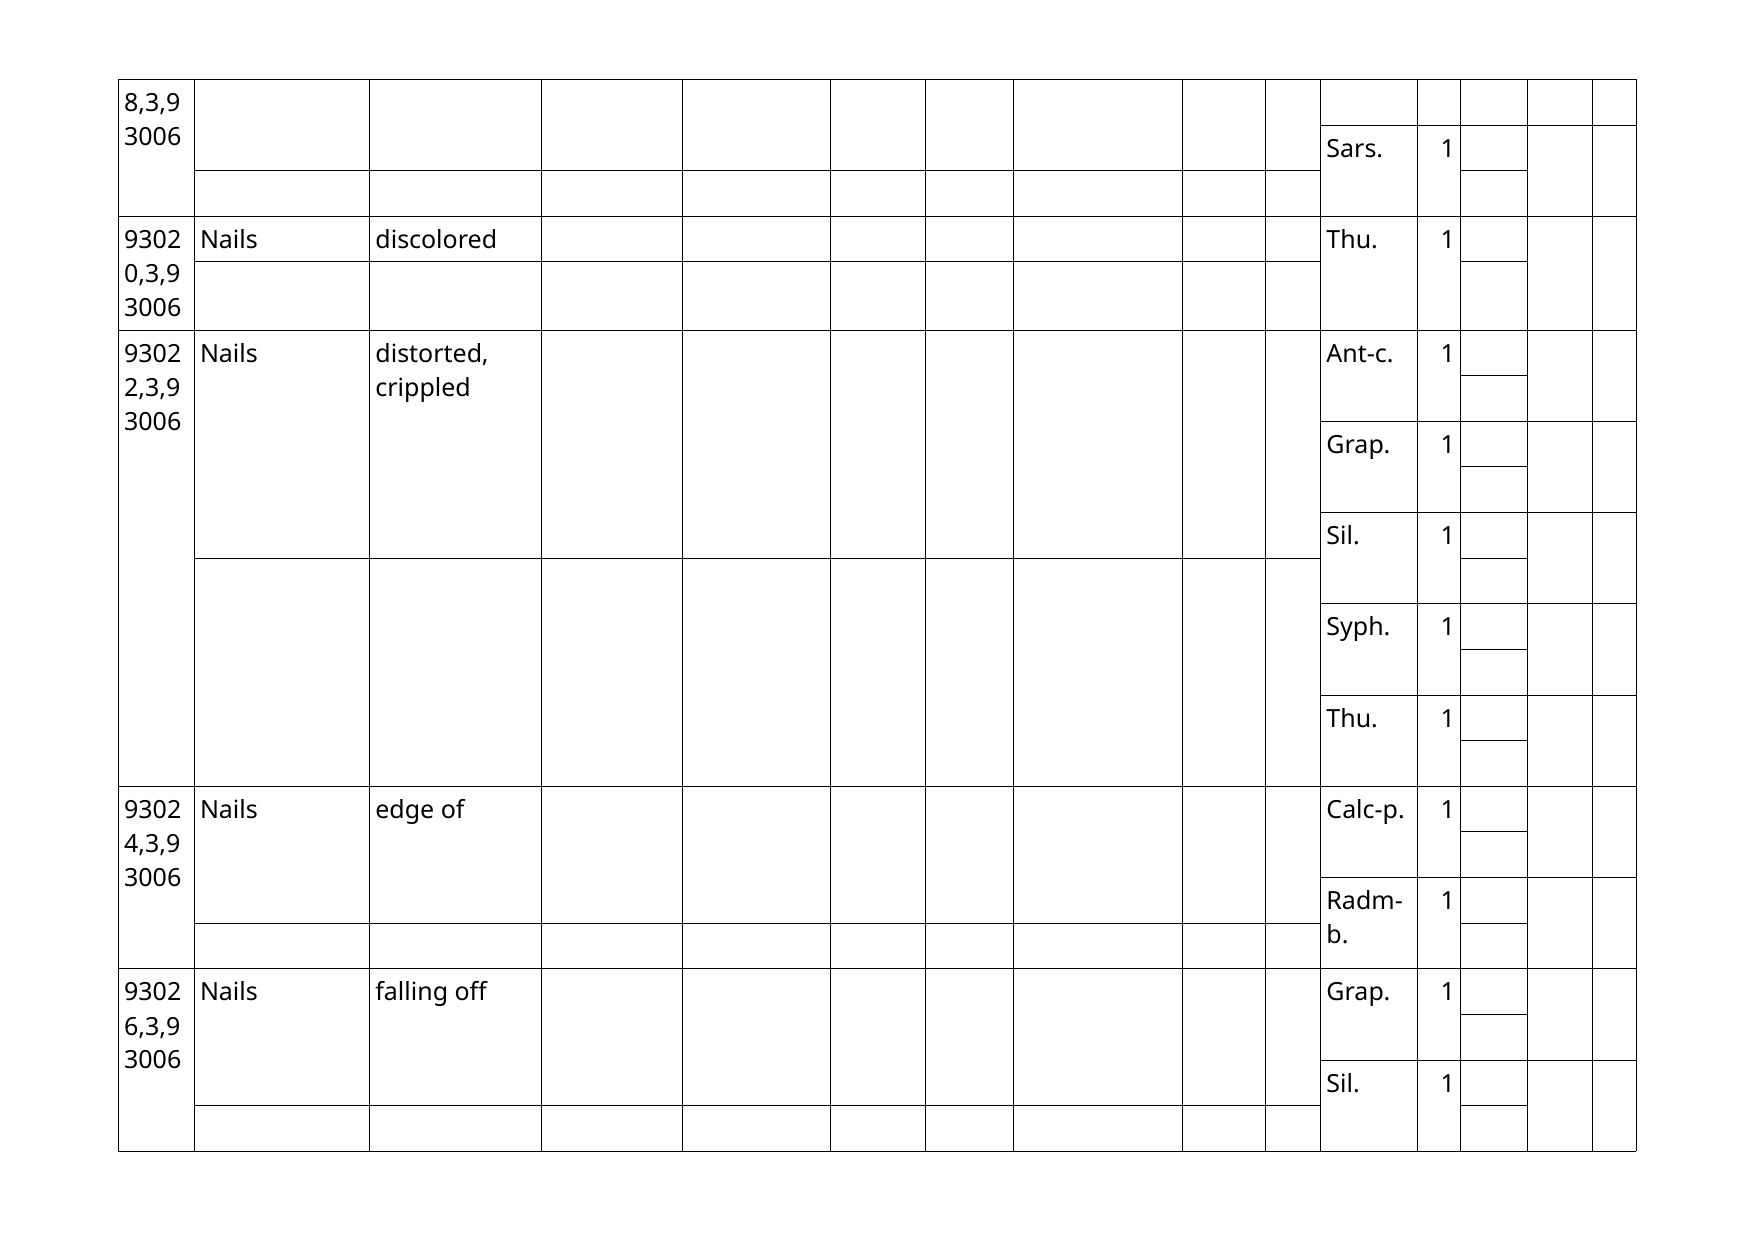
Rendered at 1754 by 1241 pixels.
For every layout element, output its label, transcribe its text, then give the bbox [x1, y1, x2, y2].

table_cell [542, 924, 682, 968]
table_cell [1528, 696, 1592, 786]
table_cell [1593, 126, 1636, 216]
table_cell [1183, 171, 1265, 216]
table_cell [1266, 559, 1320, 786]
table_cell [1593, 787, 1636, 877]
table_cell [1528, 969, 1592, 1059]
table_cell [1014, 924, 1182, 968]
table_cell [1183, 969, 1265, 1105]
table_cell [195, 559, 369, 786]
table_cell [1183, 262, 1265, 329]
table_cell [1593, 1061, 1636, 1151]
table_cell [370, 924, 541, 968]
table_cell [195, 171, 369, 216]
table_cell [1461, 376, 1527, 421]
table_cell [1528, 80, 1592, 124]
table_cell 93022,3,93006 [119, 331, 194, 786]
table_cell 1 [1418, 604, 1460, 694]
table_cell [1593, 696, 1636, 786]
table_cell Radm-b. [1321, 878, 1417, 968]
table_cell Nails [195, 787, 369, 923]
table_cell [1461, 604, 1527, 649]
table_cell [926, 217, 1013, 261]
table_cell [1528, 126, 1592, 216]
table_cell [1183, 559, 1265, 786]
table_cell 1 [1418, 878, 1460, 968]
table_cell [1418, 80, 1460, 124]
table_cell [1183, 217, 1265, 261]
table_cell [683, 969, 830, 1105]
table_cell [1461, 1106, 1527, 1151]
table_cell [831, 787, 925, 923]
table_cell [1461, 262, 1527, 329]
table_cell [1461, 80, 1527, 124]
table_cell Nails [195, 969, 369, 1105]
table_cell [683, 80, 830, 170]
table_cell edge of [370, 787, 541, 923]
table_cell [1266, 262, 1320, 329]
table_cell [195, 1106, 369, 1151]
table_cell [831, 80, 925, 170]
table_cell [1461, 467, 1527, 512]
table_cell [542, 331, 682, 558]
table_cell [1266, 969, 1320, 1105]
table_cell [683, 171, 830, 216]
table_cell [926, 924, 1013, 968]
table_cell [1014, 171, 1182, 216]
table_cell [1461, 924, 1527, 968]
table_cell Thu. [1321, 217, 1417, 329]
table_cell [1593, 331, 1636, 421]
table_cell [683, 787, 830, 923]
table_cell [831, 1106, 925, 1151]
table_cell [831, 969, 925, 1105]
table_cell Sars. [1321, 126, 1417, 216]
table_cell [542, 171, 682, 216]
table_cell 1 [1418, 969, 1460, 1059]
table_cell [1461, 1015, 1527, 1059]
table_cell 1 [1418, 787, 1460, 877]
table_cell [1014, 787, 1182, 923]
table_cell distorted, crippled [370, 331, 541, 558]
table_cell [370, 262, 541, 329]
table_cell Nails [195, 217, 369, 261]
table_cell [1528, 1061, 1592, 1151]
table_cell [1014, 969, 1182, 1105]
table_cell [1014, 217, 1182, 261]
table_cell [1461, 650, 1527, 694]
table_cell Grap. [1321, 422, 1417, 512]
table_cell [1183, 331, 1265, 558]
table_cell [1266, 217, 1320, 261]
table_cell 1 [1418, 126, 1460, 216]
table_cell [1461, 741, 1527, 786]
table_cell [1183, 787, 1265, 923]
table_cell Sil. [1321, 1061, 1417, 1151]
table_cell [1461, 1061, 1527, 1105]
table_cell [1266, 1106, 1320, 1151]
table_cell [195, 80, 369, 170]
table_cell [370, 1106, 541, 1151]
table_cell [370, 559, 541, 786]
table_cell [1593, 604, 1636, 694]
table_cell 93024,3,93006 [119, 787, 194, 968]
table_cell [1014, 331, 1182, 558]
table_cell [1266, 787, 1320, 923]
table_cell [1461, 969, 1527, 1014]
table_cell [1461, 217, 1527, 261]
table_cell [683, 262, 830, 329]
table_cell [1461, 513, 1527, 558]
table_cell [1014, 1106, 1182, 1151]
table_cell [831, 924, 925, 968]
table_cell [1593, 422, 1636, 512]
table_cell Calc-p. [1321, 787, 1417, 877]
table_cell [1014, 262, 1182, 329]
table_cell [1593, 878, 1636, 968]
table_cell [926, 559, 1013, 786]
table_cell 1 [1418, 217, 1460, 329]
table_cell [1593, 513, 1636, 603]
table_cell [1461, 696, 1527, 740]
table_cell [1014, 559, 1182, 786]
table_cell [1528, 787, 1592, 877]
table_cell [683, 331, 830, 558]
table_cell [195, 924, 369, 968]
table_cell [370, 80, 541, 170]
table_cell [1183, 924, 1265, 968]
table_cell [926, 171, 1013, 216]
table_cell [1593, 217, 1636, 329]
table_cell [831, 171, 925, 216]
table_cell discolored [370, 217, 541, 261]
table_cell [831, 262, 925, 329]
table_cell [370, 171, 541, 216]
table_cell [1528, 513, 1592, 603]
table_cell [1461, 126, 1527, 170]
table_cell 1 [1418, 696, 1460, 786]
table_cell [542, 217, 682, 261]
table_cell [1528, 422, 1592, 512]
table_cell [926, 331, 1013, 558]
table_cell [831, 331, 925, 558]
table_cell [1528, 604, 1592, 694]
table_cell [831, 217, 925, 261]
table_cell [1266, 171, 1320, 216]
table_cell [1014, 80, 1182, 170]
table_cell [1461, 559, 1527, 603]
table_cell [1183, 1106, 1265, 1151]
table_cell Sil. [1321, 513, 1417, 603]
table_cell [926, 80, 1013, 170]
table_cell [542, 559, 682, 786]
table_cell [831, 559, 925, 786]
table_cell Ant-c. [1321, 331, 1417, 421]
table_cell Nails [195, 331, 369, 558]
table_cell [926, 969, 1013, 1105]
table_cell Thu. [1321, 696, 1417, 786]
table_cell [1528, 878, 1592, 968]
table_cell [1321, 80, 1417, 124]
table_cell [1461, 832, 1527, 877]
table_cell [926, 1106, 1013, 1151]
table_cell [1183, 80, 1265, 170]
table_cell [1461, 422, 1527, 466]
table_cell [683, 924, 830, 968]
table_cell Grap. [1321, 969, 1417, 1059]
table_cell [1461, 787, 1527, 831]
table_cell [683, 1106, 830, 1151]
table_cell [1593, 80, 1636, 124]
table_cell [542, 80, 682, 170]
table_cell 1 [1418, 331, 1460, 421]
table_cell [542, 969, 682, 1105]
table_cell 8,3,93006 [119, 80, 194, 216]
table_cell [1266, 924, 1320, 968]
table_cell [542, 787, 682, 923]
table_cell 93020,3,93006 [119, 217, 194, 329]
table_cell [542, 1106, 682, 1151]
table_cell [1461, 171, 1527, 216]
table_cell 1 [1418, 422, 1460, 512]
table_cell [542, 262, 682, 329]
table_cell [1266, 331, 1320, 558]
table_cell [1266, 80, 1320, 170]
table_cell [683, 217, 830, 261]
table_cell [683, 559, 830, 786]
table_cell 1 [1418, 1061, 1460, 1151]
table_cell [1528, 331, 1592, 421]
table_cell [1461, 331, 1527, 375]
table_cell [1528, 217, 1592, 329]
table_cell 1 [1418, 513, 1460, 603]
table_cell 93026,3,93006 [119, 969, 194, 1151]
table_cell [926, 787, 1013, 923]
table_cell falling off [370, 969, 541, 1105]
table_cell [926, 262, 1013, 329]
table_cell Syph. [1321, 604, 1417, 694]
table_cell [1461, 878, 1527, 923]
table_cell [195, 262, 369, 329]
table_cell [1593, 969, 1636, 1059]
